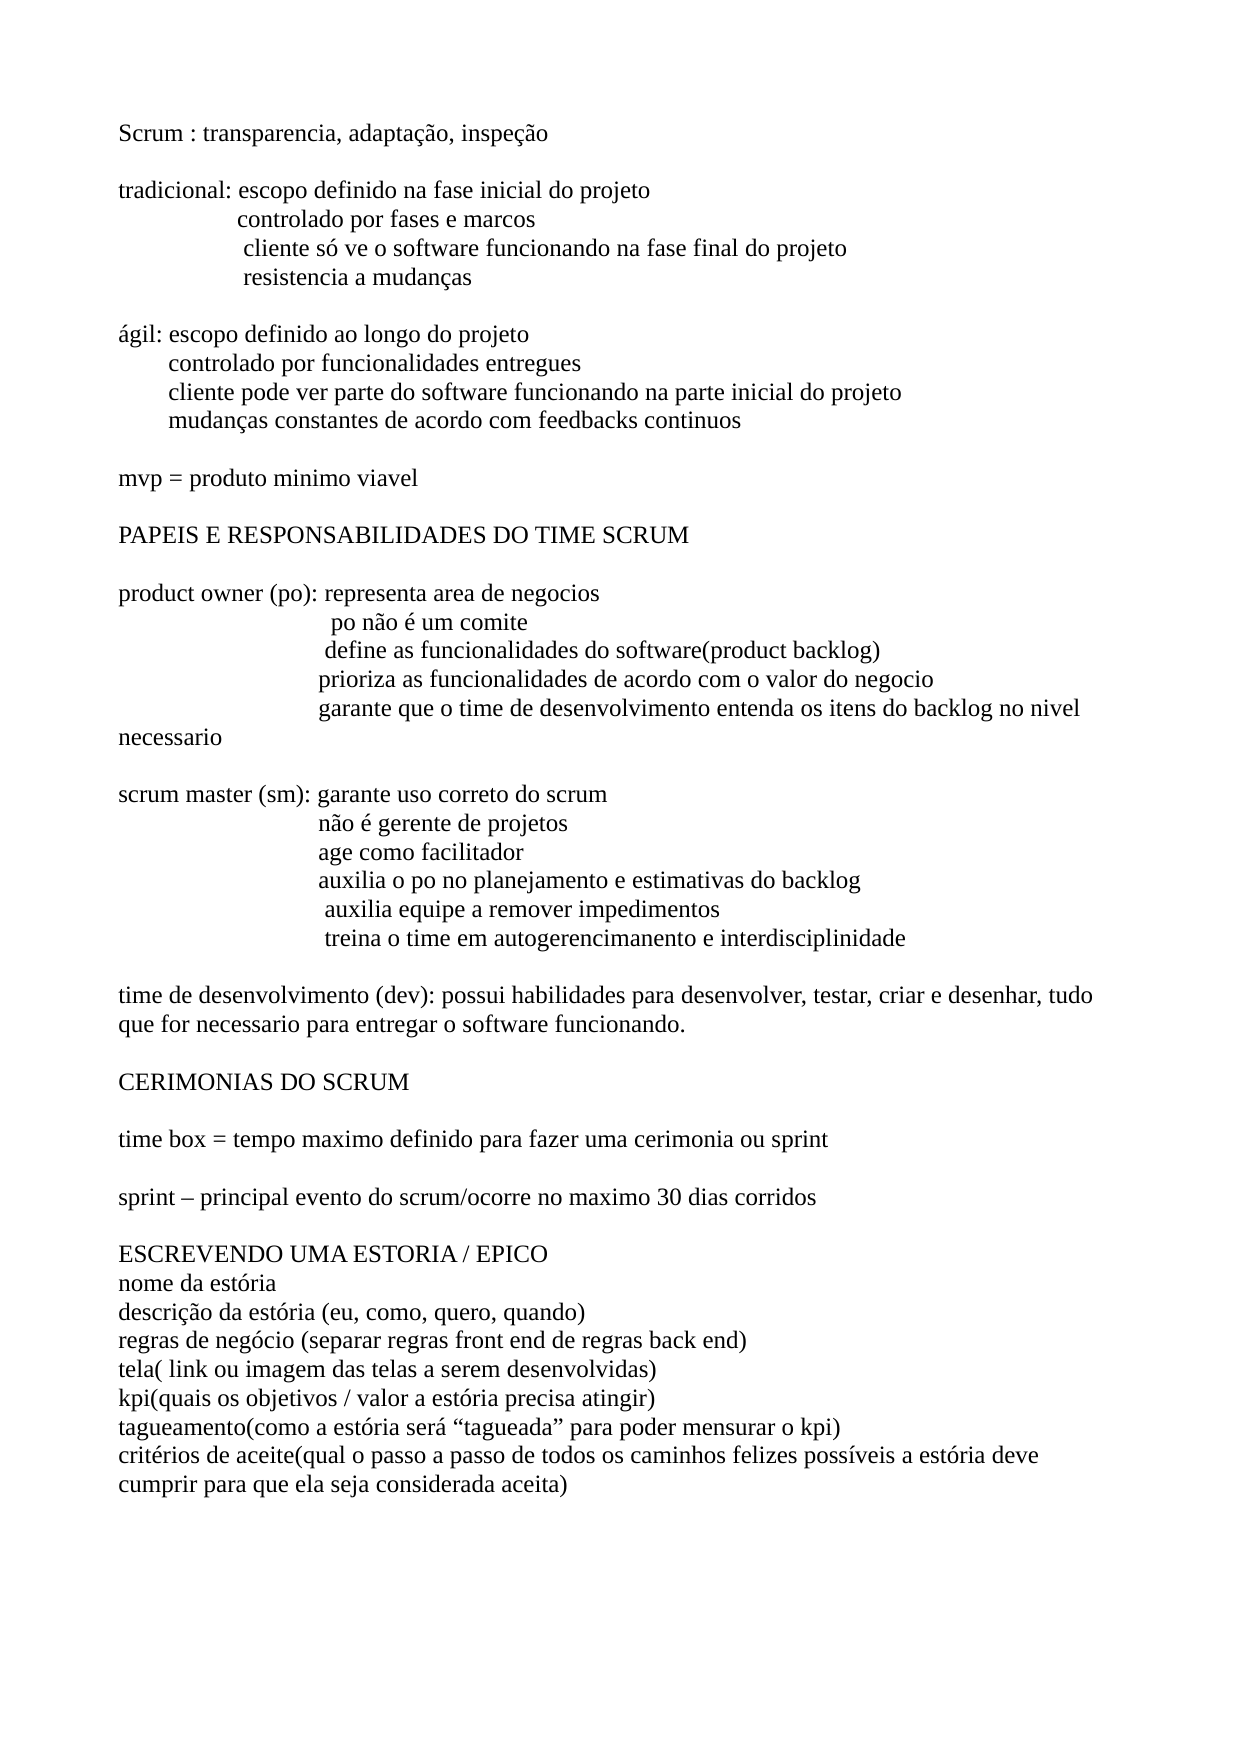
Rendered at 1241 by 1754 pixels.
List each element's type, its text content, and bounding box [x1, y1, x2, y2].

text CERIMONIAS DO SCRUM [118, 1067, 1122, 1096]
text descrição da estória (eu, como, quero, quando) [118, 1297, 1122, 1326]
text não é gerente de projetos [118, 808, 1122, 837]
text ESCREVENDO UMA ESTORIA / EPICO [118, 1239, 1122, 1268]
text product owner (po): representa area de negocios [118, 578, 1122, 607]
text sprint – principal evento do scrum/ocorre no maximo 30 dias corridos [118, 1182, 1122, 1211]
text garante que o time de desenvolvimento entenda os itens do backlog no nivel necessario [118, 693, 1122, 751]
text mudanças constantes de acordo com feedbacks continuos [118, 406, 1122, 434]
text mvp = produto minimo viavel [118, 463, 1122, 492]
text regras de negócio (separar regras front end de regras back end) [118, 1326, 1122, 1354]
text time box = tempo maximo definido para fazer uma cerimonia ou sprint [118, 1124, 1122, 1153]
text Scrum : transparencia, adaptação, inspeção [118, 118, 1122, 147]
text po não é um comite [118, 607, 1122, 636]
text kpi(quais os objetivos / valor a estória precisa atingir) [118, 1383, 1122, 1412]
text age como facilitador [118, 837, 1122, 866]
text controlado por funcionalidades entregues [118, 348, 1122, 377]
text critérios de aceite(qual o passo a passo de todos os caminhos felizes possíveis a estória deve cumprir para que ela seja considerada aceita) [118, 1441, 1122, 1498]
text PAPEIS E RESPONSABILIDADES DO TIME SCRUM [118, 521, 1122, 549]
text cliente só ve o software funcionando na fase final do projeto [118, 233, 1122, 262]
text nome da estória [118, 1268, 1122, 1297]
text tagueamento(como a estória será “tagueada” para poder mensurar o kpi) [118, 1412, 1122, 1441]
text tela( link ou imagem das telas a serem desenvolvidas) [118, 1354, 1122, 1383]
text controlado por fases e marcos [118, 204, 1122, 233]
text auxilia o po no planejamento e estimativas do backlog [118, 866, 1122, 894]
text define as funcionalidades do software(product backlog) [118, 636, 1122, 664]
text prioriza as funcionalidades de acordo com o valor do negocio [118, 664, 1122, 693]
text ágil: escopo definido ao longo do projeto [118, 319, 1122, 348]
text tradicional: escopo definido na fase inicial do projeto [118, 176, 1122, 204]
text auxilia equipe a remover impedimentos [118, 894, 1122, 923]
text scrum master (sm): garante uso correto do scrum [118, 779, 1122, 808]
text cliente pode ver parte do software funcionando na parte inicial do projeto [118, 377, 1122, 406]
text resistencia a mudanças [118, 262, 1122, 291]
text time de desenvolvimento (dev): possui habilidades para desenvolver, testar, criar e desenhar, tudo que for necessario para entregar o software funcionando. [118, 981, 1122, 1038]
text treina o time em autogerencimanento e interdisciplinidade [118, 923, 1122, 952]
